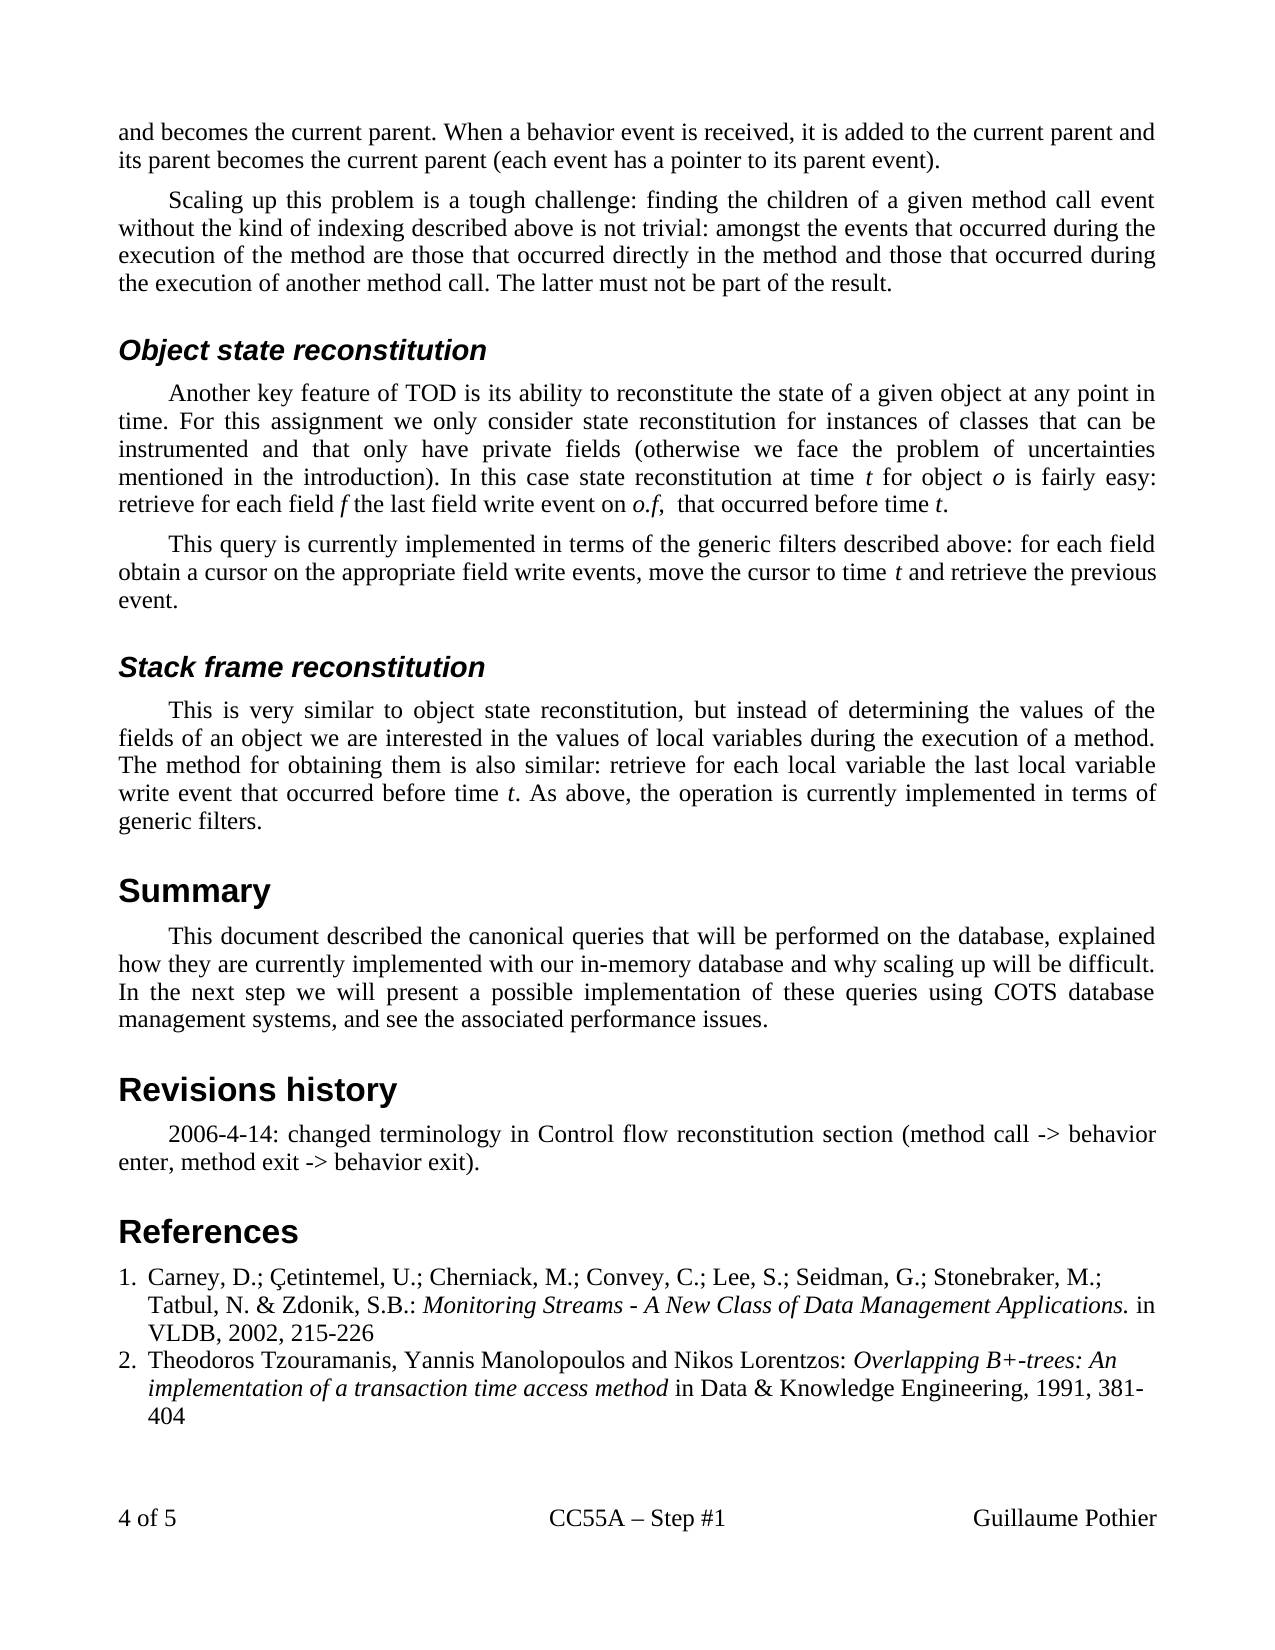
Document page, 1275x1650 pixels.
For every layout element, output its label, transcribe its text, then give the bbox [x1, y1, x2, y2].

text This query is currently implemented in terms of the generic filters described above: for each field obtain a cursor on the appropriate field write events, move the cursor to time t and retrieve the previous event. [118, 531, 1157, 614]
subtitle Object state reconstitution [118, 334, 1157, 367]
text This is very similar to object state reconstitution, but instead of determining the values of the fields of an object we are interested in the values of local variables during the execution of a method. The method for obtaining them is also similar: retrieve for each local variable the last local variable write event that occurred before time t. As above, the operation is currently implemented in terms of generic filters. [118, 696, 1157, 835]
subtitle Revisions history [118, 1071, 1157, 1108]
text Scaling up this problem is a tough challenge: finding the children of a given method call event without the kind of indexing described above is not trivial: amongst the events that occurred during the execution of the method are those that occurred directly in the method and those that occurred during the execution of another method call. The latter must not be part of the result. [118, 186, 1157, 297]
text This document described the canonical queries that will be performed on the database, explained how they are currently implemented with our in-memory database and why scaling up will be difficult. In the next step we will present a possible implementation of these queries using COTS database management systems, and see the associated performance issues. [118, 922, 1157, 1033]
list Carney, D.; Çetintemel, U.; Cherniack, M.; Convey, C.; Lee, S.; Seidman, G.; Stonebraker, M.; Tatbul, N. & Zdonik, S.B.: Monitoring Streams - A New Class of Data Management Applications. in VLDB, 2002, 215-226 [118, 1263, 1157, 1347]
subtitle Summary [118, 872, 1157, 910]
text 2006-4-14: changed terminology in Control flow reconstitution section (method call -> behavior enter, method exit -> behavior exit). [118, 1121, 1157, 1176]
text Another key feature of TOD is its ability to reconstitute the state of a given object at any point in time. For this assignment we only consider state reconstitution for instances of classes that can be instrumented and that only have private fields (otherwise we face the problem of uncertainties mentioned in the introduction). In this case state reconstitution at time t for object o is fairly easy: retrieve for each field f the last field write event on o.f, that occurred before time t. [118, 379, 1157, 518]
subtitle Stack frame reconstitution [118, 651, 1157, 684]
text and becomes the current parent. When a behavior event is received, it is added to the current parent and its parent becomes the current parent (each event has a pointer to its parent event). [118, 118, 1157, 173]
list Theodoros Tzouramanis, Yannis Manolopoulos and Nikos Lorentzos: Overlapping B+-trees: An implementation of a transaction time access method in Data & Knowledge Engineering, 1991, 381-404 [118, 1347, 1157, 1430]
subtitle References [118, 1213, 1157, 1251]
